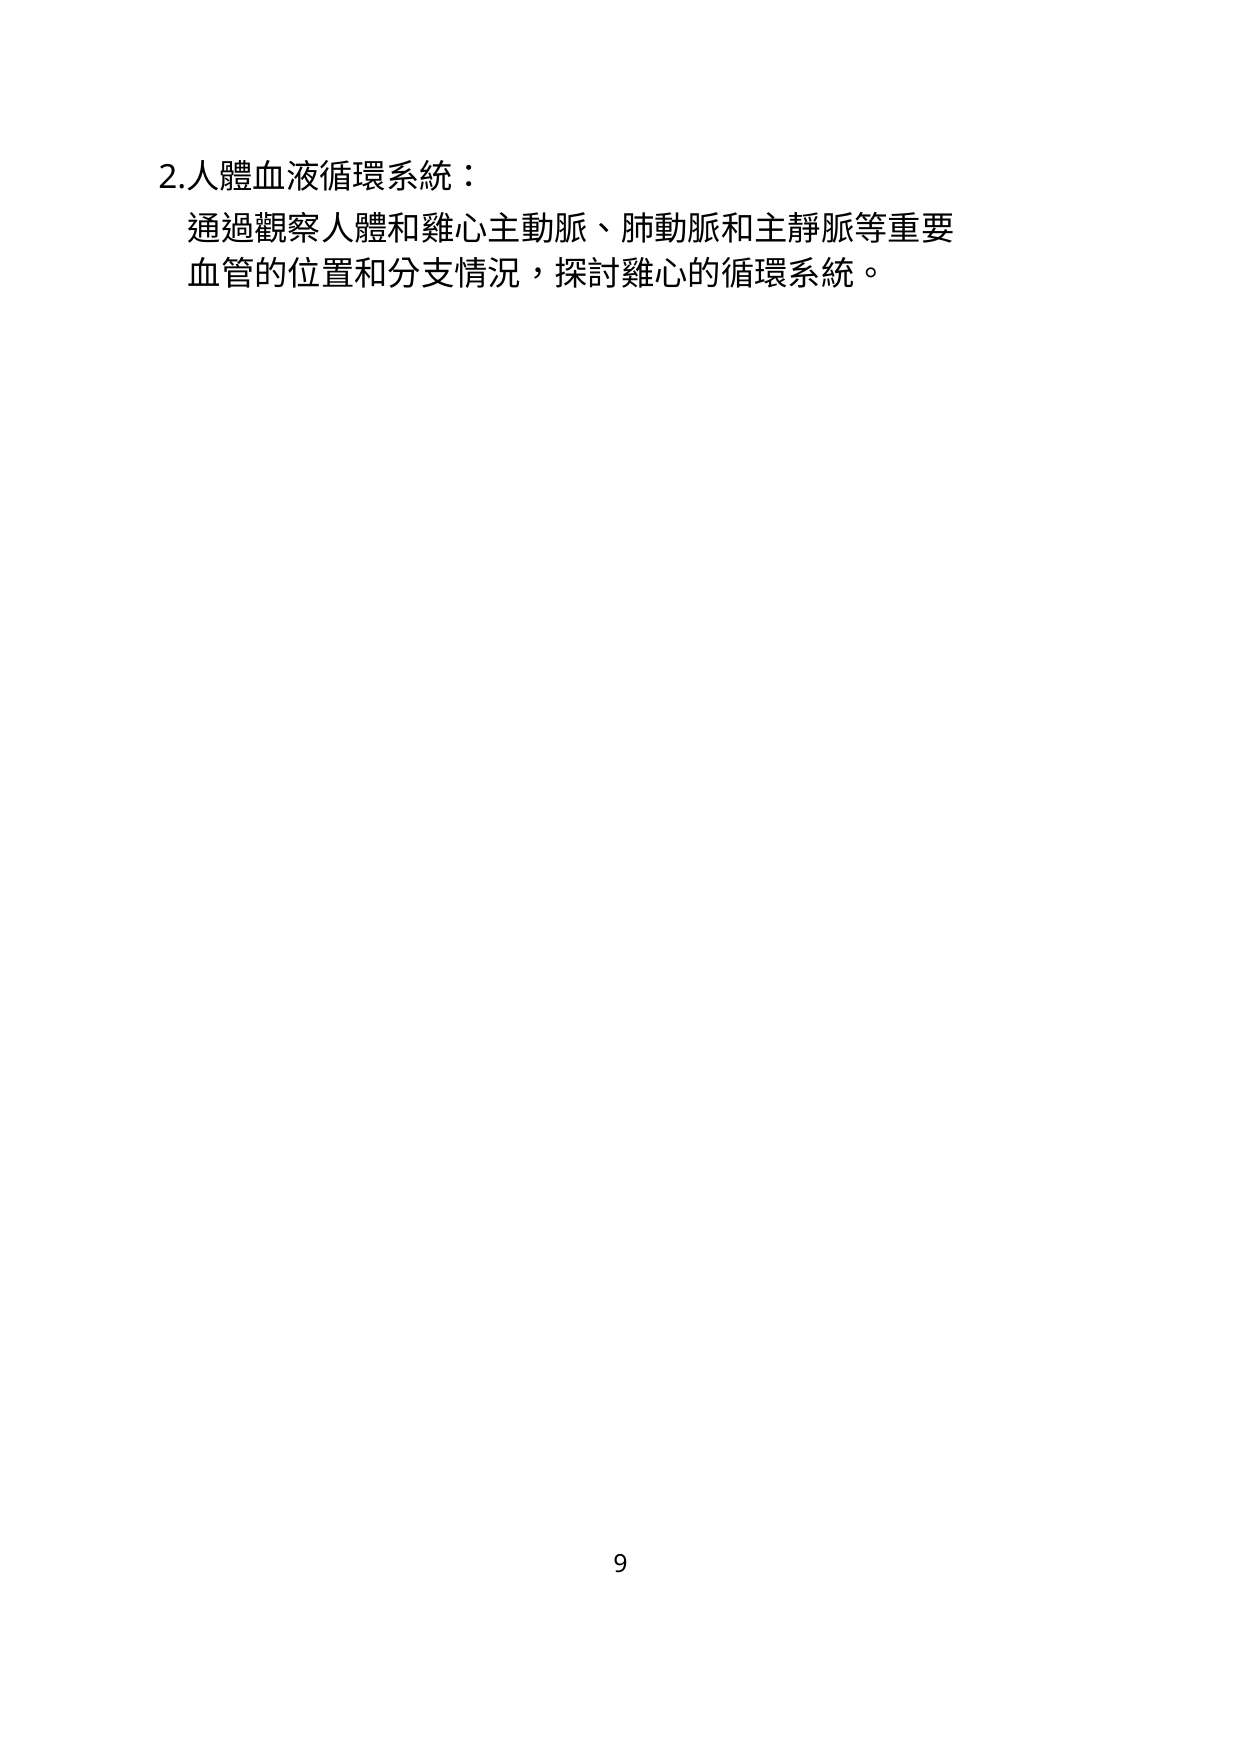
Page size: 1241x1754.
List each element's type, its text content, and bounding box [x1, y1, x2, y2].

text 通過觀察人體和雞心主動脈、肺動脈和主靜脈等重要血管的位置和分支情況，探討雞心的循環系統。 [187, 204, 983, 295]
text 2.人體血液循環系統： [158, 150, 919, 198]
